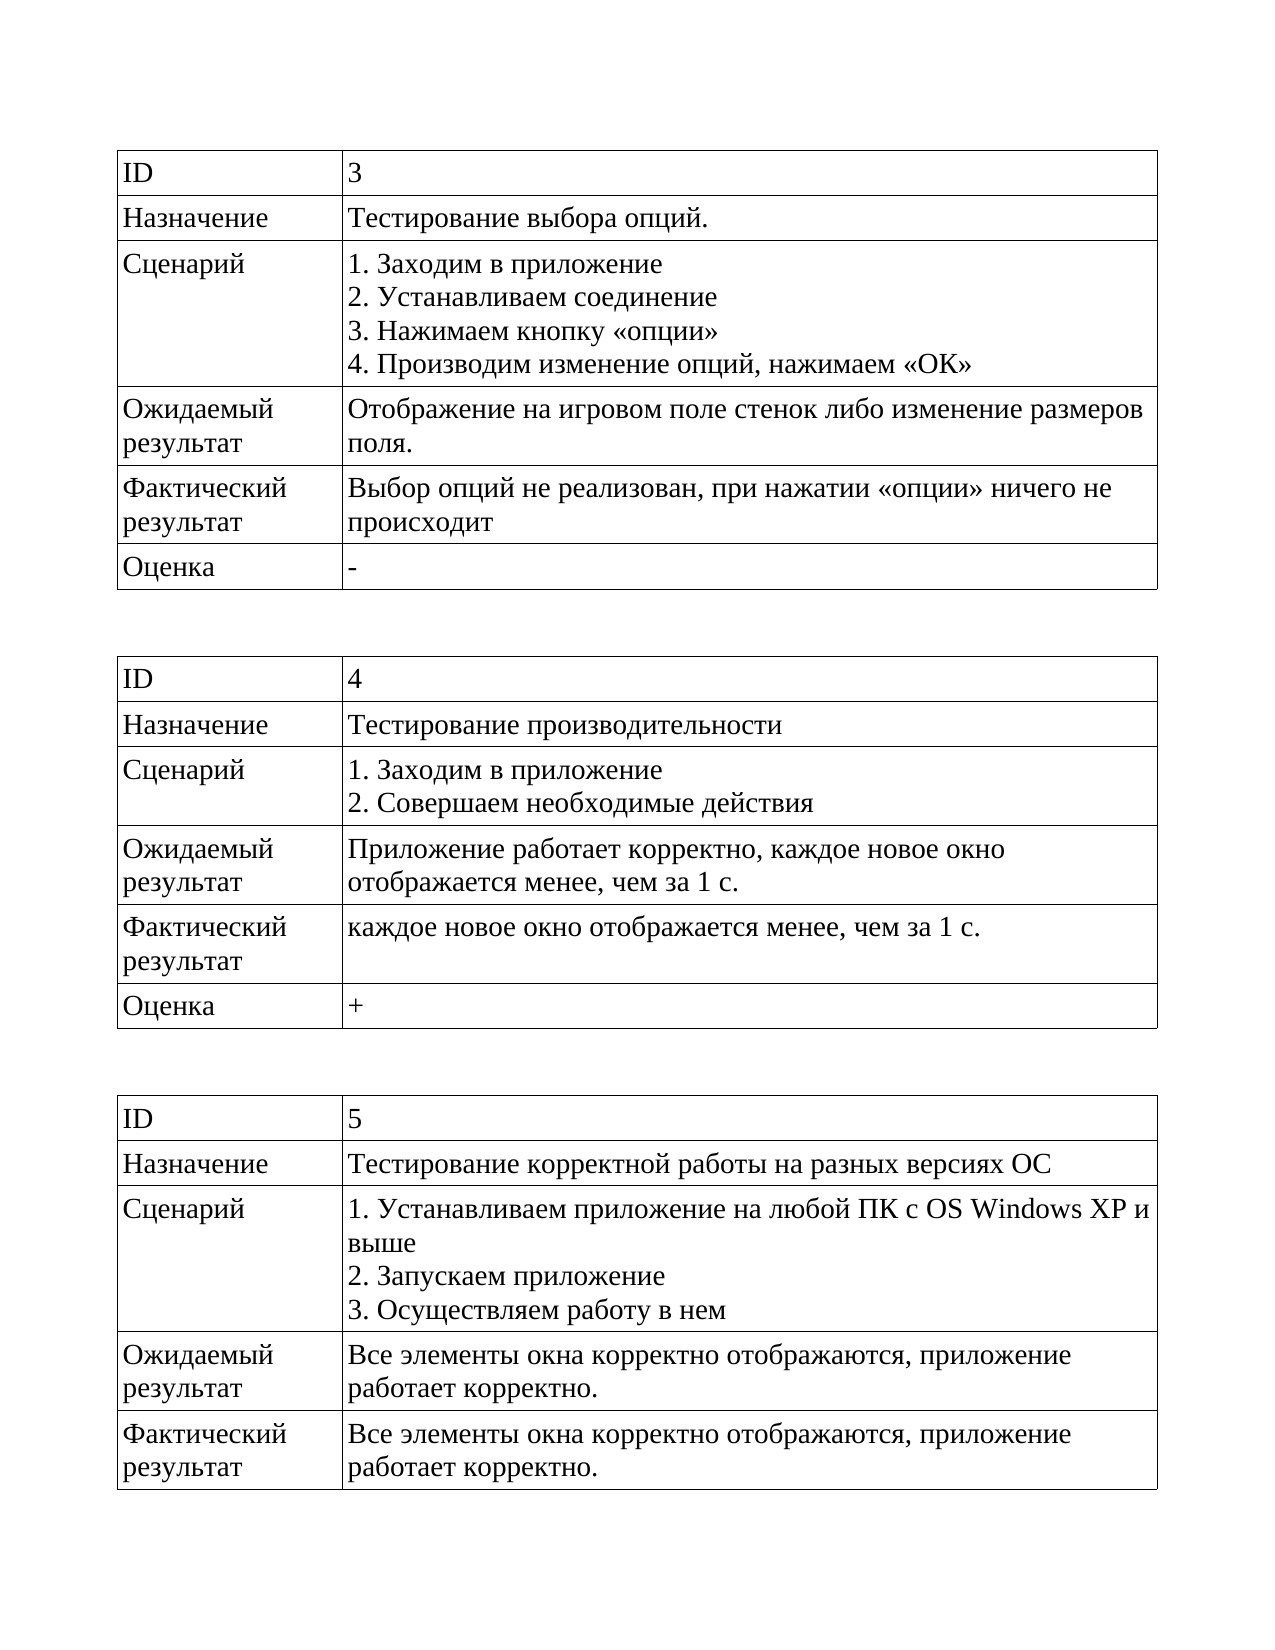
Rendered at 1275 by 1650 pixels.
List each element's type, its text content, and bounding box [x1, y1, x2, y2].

table_cell Все элементы окна корректно отображаются, приложение работает корректно. [343, 1332, 1157, 1410]
table_cell Все элементы окна корректно отображаются, приложение работает корректно. [343, 1411, 1157, 1489]
table_cell Ожидаемый результат [118, 826, 342, 904]
table_cell Сценарий [118, 241, 342, 386]
table_cell Оценка [118, 984, 342, 1028]
table_cell Приложение работает корректно, каждое новое окно отображается менее, чем за 1 с. [343, 826, 1157, 904]
table_header ID [118, 1096, 342, 1140]
table_header 3 [343, 151, 1157, 195]
table_cell Выбор опций не реализован, при нажатии «опции» ничего не происходит [343, 466, 1157, 543]
table_cell 1. Заходим в приложение 2. Совершаем необходимые действия [343, 747, 1157, 825]
table_cell Назначение [118, 1141, 342, 1185]
table_cell + [343, 984, 1157, 1028]
table_cell - [343, 544, 1157, 588]
table_header ID [118, 151, 342, 195]
table_header 4 [343, 657, 1157, 701]
table_cell Сценарий [118, 747, 342, 825]
table_cell Фактический результат [118, 466, 342, 543]
table_cell Фактический результат [118, 1411, 342, 1489]
table_cell 1. Заходим в приложение 2. Устанавливаем соединение 3. Нажимаем кнопку «опции» 4. Производим изменение опций, нажимаем «ОК» [343, 241, 1157, 386]
table_cell каждое новое окно отображается менее, чем за 1 с. [343, 905, 1157, 982]
table_cell Тестирование корректной работы на разных версиях ОС [343, 1141, 1157, 1185]
table_cell 1. Устанавливаем приложение на любой ПК с OS Windows XP и выше 2. Запускаем приложение 3. Осуществляем работу в нем [343, 1186, 1157, 1331]
table_cell Сценарий [118, 1186, 342, 1331]
table_cell Тестирование выбора опций. [343, 196, 1157, 240]
table_header ID [118, 657, 342, 701]
table_cell Фактический результат [118, 905, 342, 982]
table_cell Тестирование производительности [343, 702, 1157, 746]
table_cell Назначение [118, 196, 342, 240]
table_cell Ожидаемый результат [118, 387, 342, 464]
table_header 5 [343, 1096, 1157, 1140]
table_cell Ожидаемый результат [118, 1332, 342, 1410]
table_cell Назначение [118, 702, 342, 746]
table_cell Отображение на игровом поле стенок либо изменение размеров поля. [343, 387, 1157, 464]
table_cell Оценка [118, 544, 342, 588]
